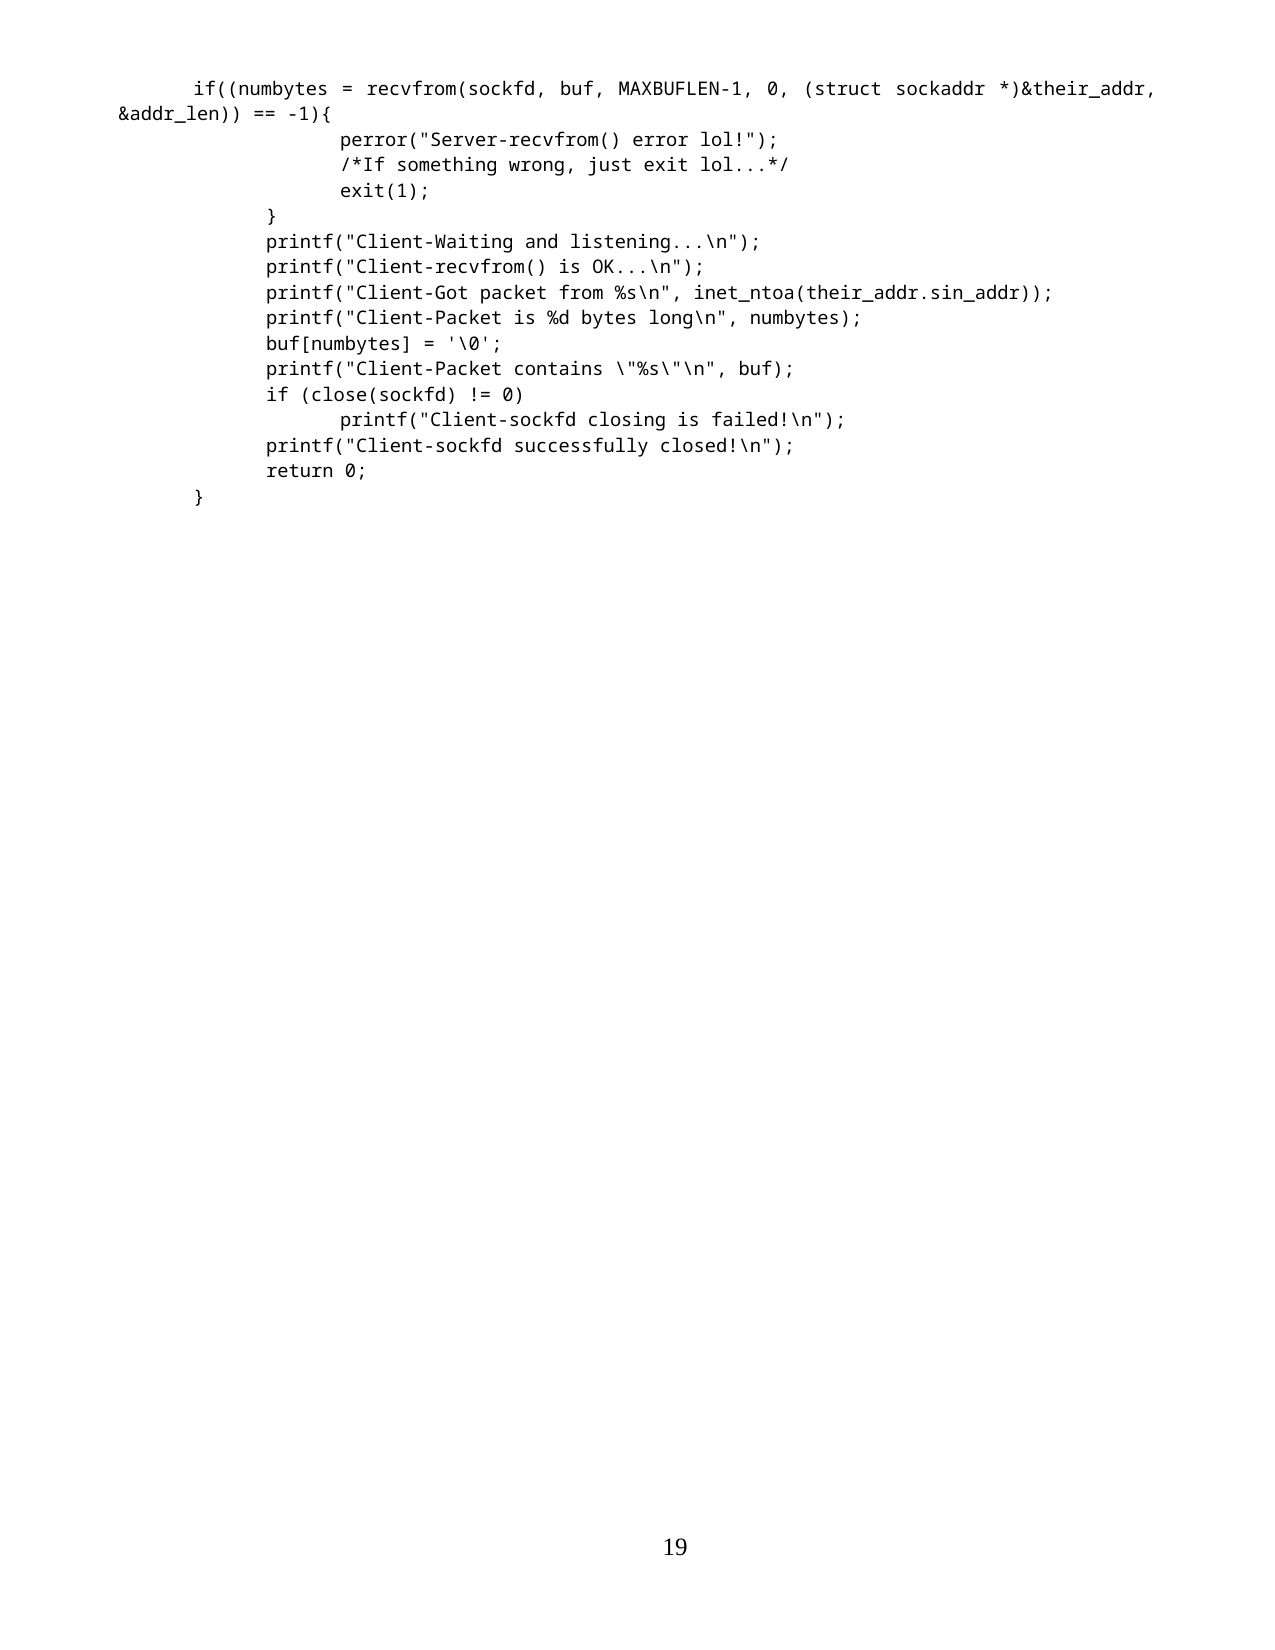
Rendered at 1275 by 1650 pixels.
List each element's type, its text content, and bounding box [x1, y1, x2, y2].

text printf("Client-Packet contains \"%s\"\n", buf); [118, 356, 1157, 381]
text printf("Client-sockfd successfully closed!\n"); [118, 432, 1157, 458]
text } [118, 203, 1157, 228]
text printf("Client-recvfrom() is OK...\n"); [118, 254, 1157, 279]
text } [118, 483, 1157, 509]
text perror("Server-recvfrom() error lol!"); [118, 126, 1157, 152]
text /*If something wrong, just exit lol...*/ [118, 152, 1157, 177]
text if((numbytes = recvfrom(sockfd, buf, MAXBUFLEN-1, 0, (struct sockaddr *)&their_addr, &addr_len)) == -1){ [118, 75, 1157, 126]
text buf[numbytes] = '\0'; [118, 330, 1157, 356]
text printf("Client-sockfd closing is failed!\n"); [118, 407, 1157, 432]
text if (close(sockfd) != 0) [118, 381, 1157, 407]
text return 0; [118, 458, 1157, 483]
text printf("Client-Got packet from %s\n", inet_ntoa(their_addr.sin_addr)); [118, 279, 1157, 305]
text exit(1); [118, 177, 1157, 203]
text printf("Client-Packet is %d bytes long\n", numbytes); [118, 305, 1157, 330]
text printf("Client-Waiting and listening...\n"); [118, 228, 1157, 254]
